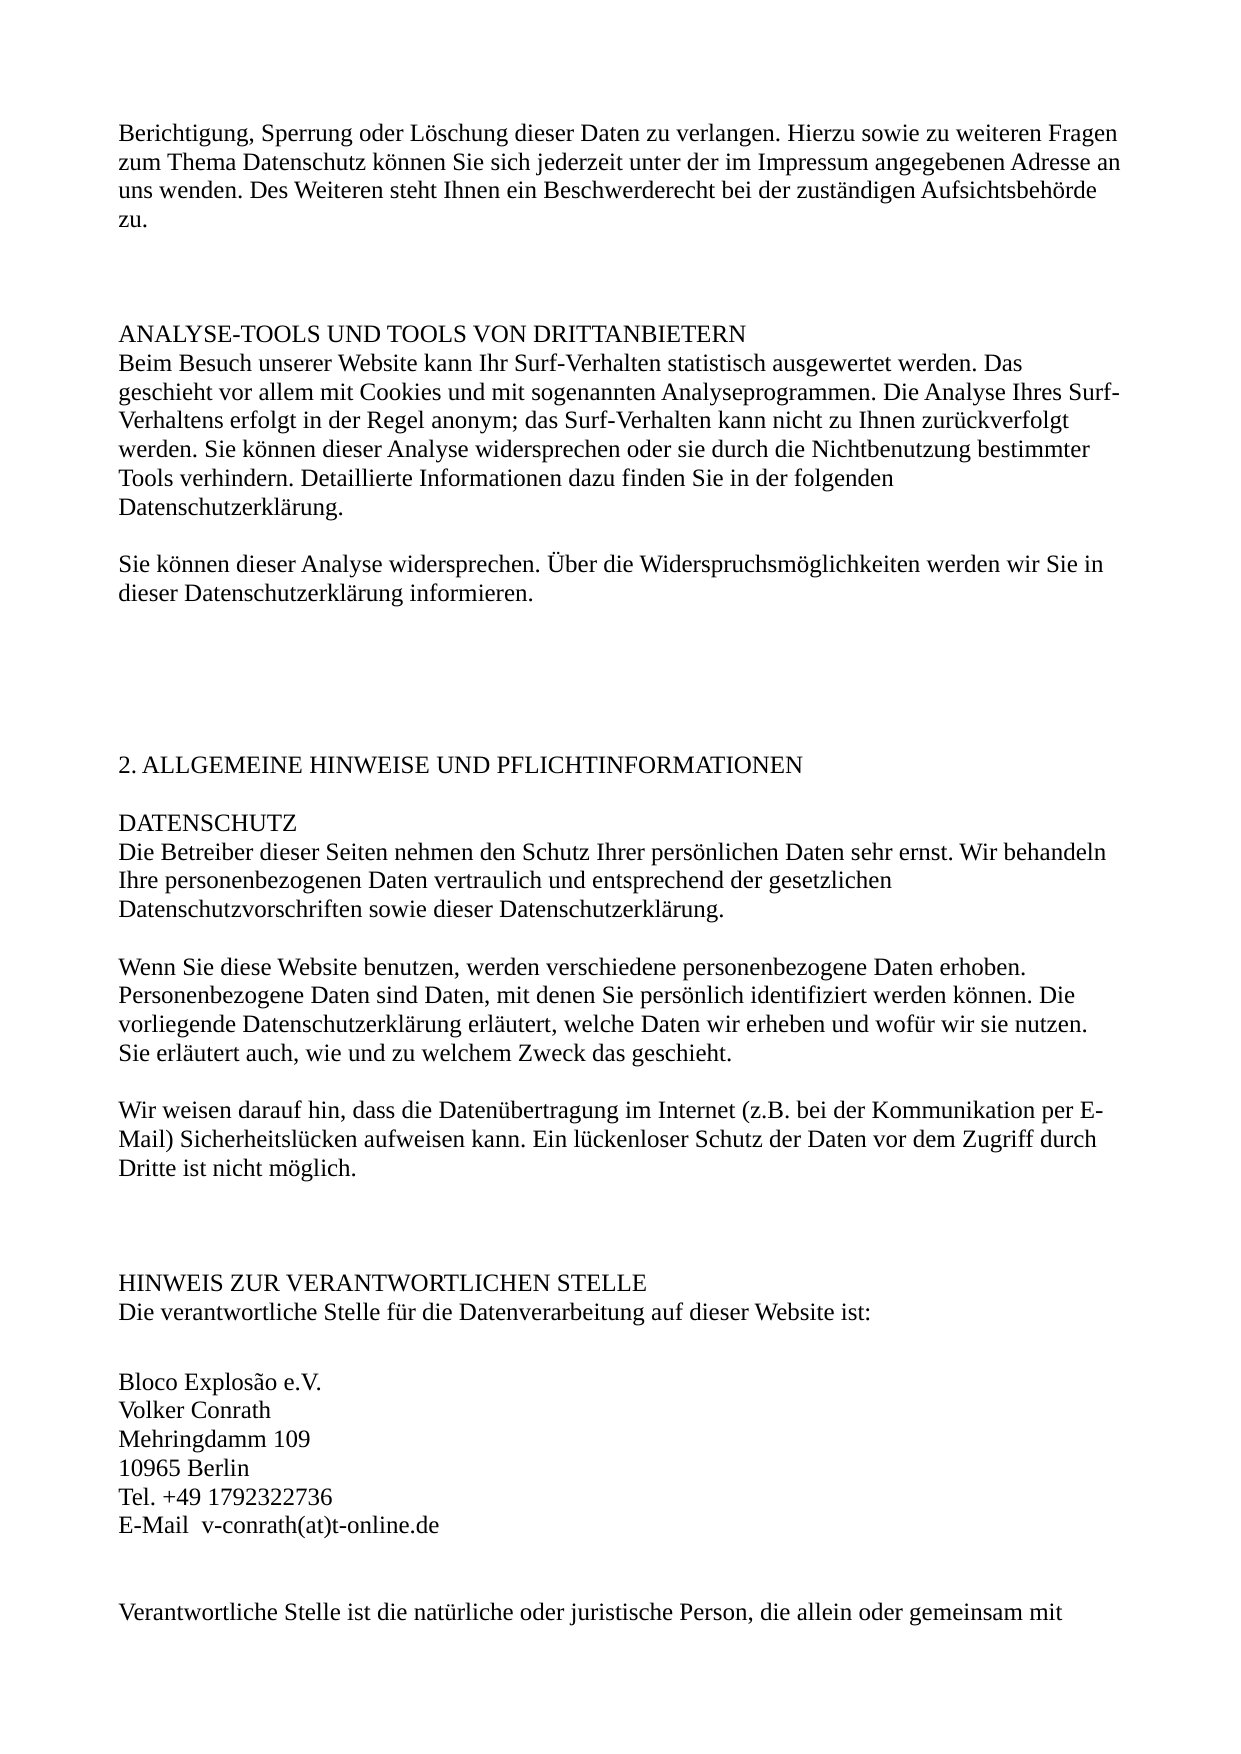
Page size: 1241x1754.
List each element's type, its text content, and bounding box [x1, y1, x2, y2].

text Berichtigung, Sperrung oder Löschung dieser Daten zu verlangen. Hierzu sowie zu weiteren Fragen zum Thema Datenschutz können Sie sich jederzeit unter der im Impressum angegebenen Adresse an uns wenden. Des Weiteren steht Ihnen ein Beschwerderecht bei der zuständigen Aufsichtsbehörde zu. ANALYSE-TOOLS UND TOOLS VON DRITTANBIETERN Beim Besuch unserer Website kann Ihr Surf-Verhalten statistisch ausgewertet werden. Das geschieht vor allem mit Cookies und mit sogenannten Analyseprogrammen. Die Analyse Ihres Surf-Verhaltens erfolgt in der Regel anonym; das Surf-Verhalten kann nicht zu Ihnen zurückverfolgt werden. Sie können dieser Analyse widersprechen oder sie durch die Nichtbenutzung bestimmter Tools verhindern. Detaillierte Informationen dazu finden Sie in der folgenden Datenschutzerklärung. Sie können dieser Analyse widersprechen. Über die Widerspruchsmöglichkeiten werden wir Sie in dieser Datenschutzerklärung informieren. 2. ALLGEMEINE HINWEISE UND PFLICHTINFORMATIONEN DATENSCHUTZ Die Betreiber dieser Seiten nehmen den Schutz Ihrer persönlichen Daten sehr ernst. Wir behandeln Ihre personenbezogenen Daten vertraulich und entsprechend der gesetzlichen Datenschutzvorschriften sowie dieser Datenschutzerklärung. Wenn Sie diese Website benutzen, werden verschiedene personenbezogene Daten erhoben. Personenbezogene Daten sind Daten, mit denen Sie persönlich identifiziert werden können. Die vorliegende Datenschutzerklärung erläutert, welche Daten wir erheben und wofür wir sie nutzen. Sie erläutert auch, wie und zu welchem Zweck das geschieht. Wir weisen darauf hin, dass die Datenübertragung im Internet (z.B. bei der Kommunikation per E-Mail) Sicherheitslücken aufweisen kann. Ein lückenloser Schutz der Daten vor dem Zugriff durch Dritte ist nicht möglich. HINWEIS ZUR VERANTWORTLICHEN STELLE Die verantwortliche Stelle für die Datenverarbeitung auf dieser Website ist: [118, 118, 1122, 1354]
text Mehringdamm 109 [118, 1424, 1122, 1453]
text 10965 Berlin [118, 1453, 1122, 1482]
text Bloco Explosão e.V. [118, 1367, 1122, 1396]
text Tel. +49 1792322736 [118, 1482, 1122, 1511]
text Verantwortliche Stelle ist die natürliche oder juristische Person, die allein oder gemeinsam mit [118, 1539, 1122, 1626]
text Volker Conrath [118, 1396, 1122, 1424]
text E-Mail v-conrath(at)t-online.de [118, 1511, 1122, 1539]
